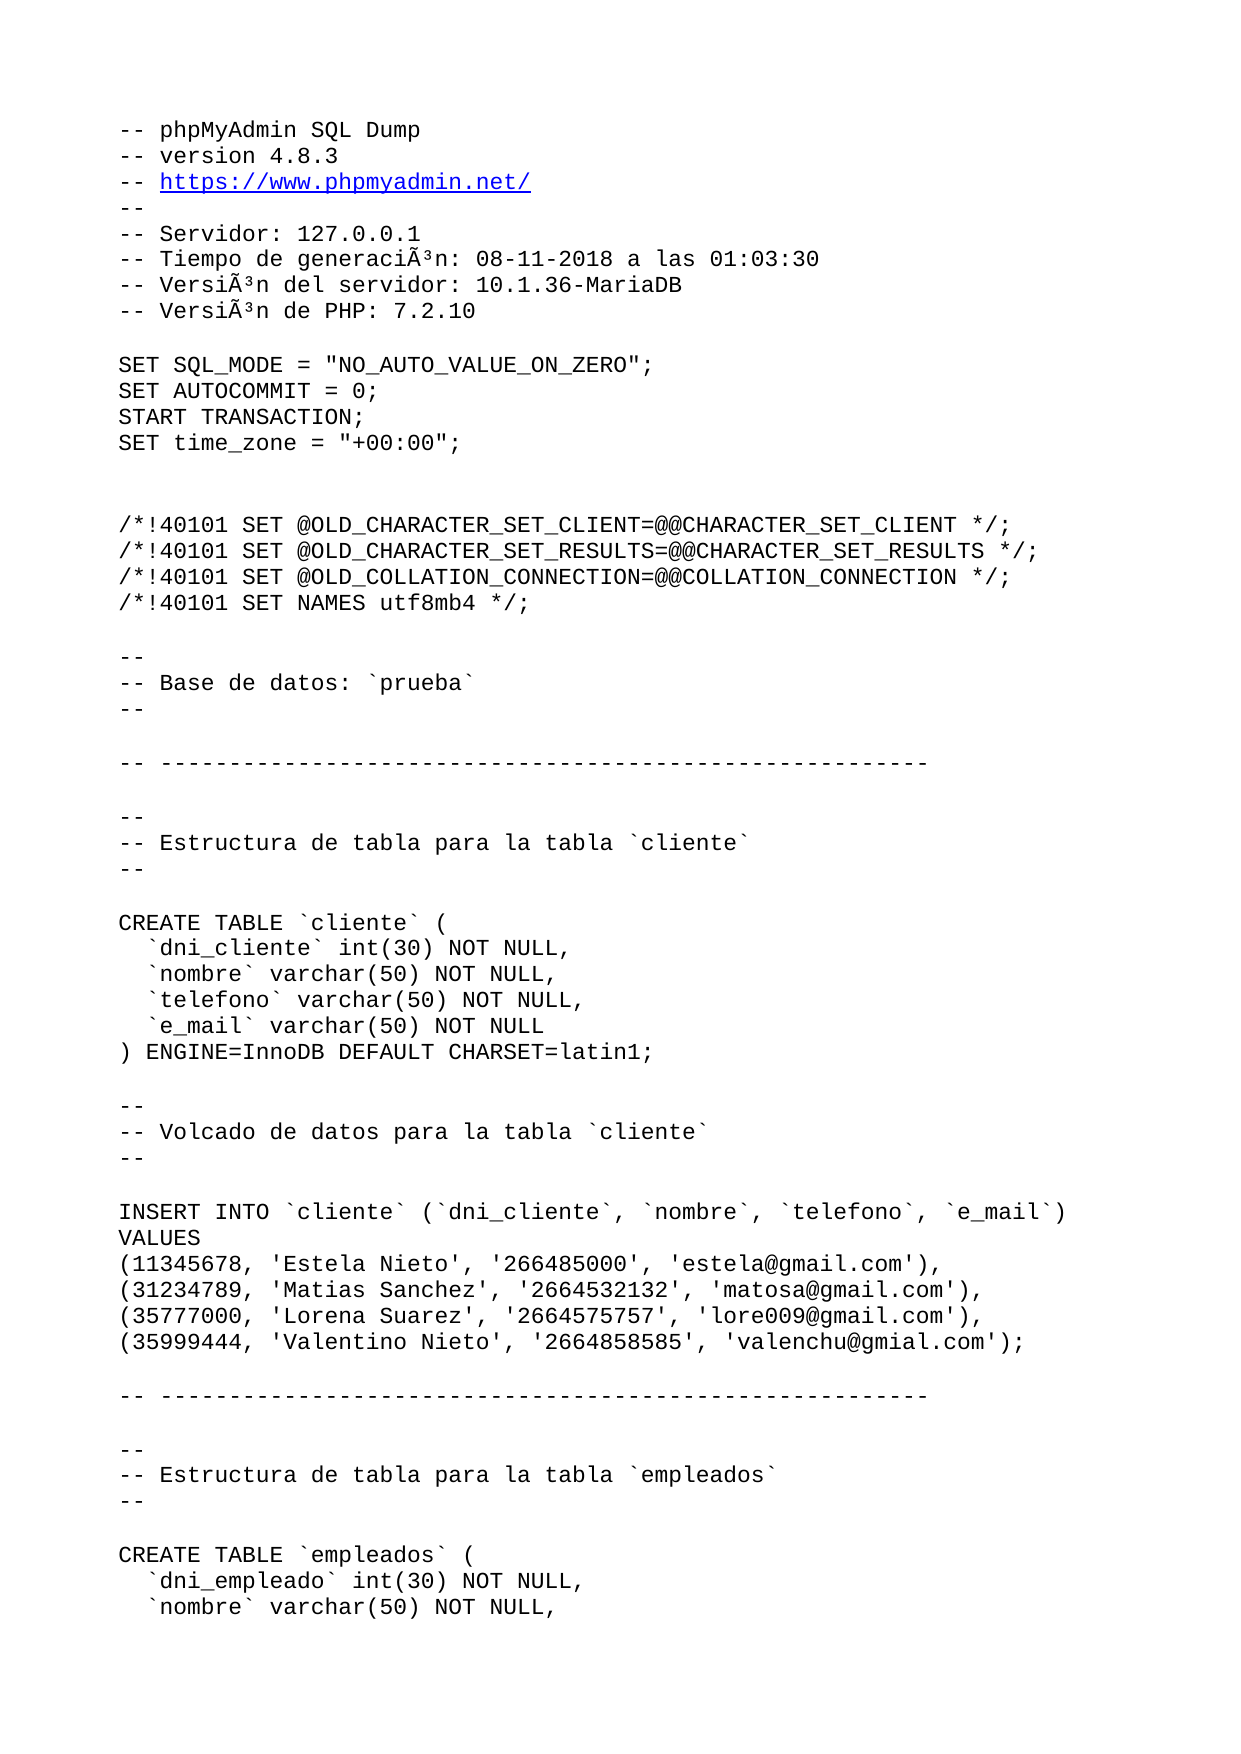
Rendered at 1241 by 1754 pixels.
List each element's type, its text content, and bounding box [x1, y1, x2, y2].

text (35777000, 'Lorena Suarez', '2664575757', 'lore009@gmail.com'), [118, 1304, 1122, 1330]
text SET SQL_MODE = "NO_AUTO_VALUE_ON_ZERO"; [118, 354, 1122, 379]
text -- https://www.phpmyadmin.net/ [118, 170, 1122, 196]
text CREATE TABLE `cliente` ( [118, 911, 1122, 937]
text -- VersiÃ³n del servidor: 10.1.36-MariaDB [118, 274, 1122, 300]
text INSERT INTO `cliente` (`dni_cliente`, `nombre`, `telefono`, `e_mail`) VALUES [118, 1200, 1122, 1252]
text -- [118, 697, 1122, 723]
text -- [118, 1146, 1122, 1172]
text CREATE TABLE `empleados` ( [118, 1544, 1122, 1570]
text (11345678, 'Estela Nieto', '266485000', 'estela@gmail.com'), [118, 1252, 1122, 1278]
text -- Volcado de datos para la tabla `cliente` [118, 1120, 1122, 1146]
text SET AUTOCOMMIT = 0; [118, 379, 1122, 406]
text `dni_empleado` int(30) NOT NULL, [118, 1570, 1122, 1596]
text `e_mail` varchar(50) NOT NULL [118, 1014, 1122, 1041]
text -- -------------------------------------------------------- [118, 1384, 1122, 1410]
text -- Base de datos: `prueba` [118, 671, 1122, 697]
text `nombre` varchar(50) NOT NULL, [118, 1596, 1122, 1622]
text -- version 4.8.3 [118, 144, 1122, 170]
text /*!40101 SET @OLD_CHARACTER_SET_RESULTS=@@CHARACTER_SET_RESULTS */; [118, 539, 1122, 565]
text -- VersiÃ³n de PHP: 7.2.10 [118, 300, 1122, 326]
text START TRANSACTION; [118, 406, 1122, 431]
text /*!40101 SET @OLD_CHARACTER_SET_CLIENT=@@CHARACTER_SET_CLIENT */; [118, 513, 1122, 539]
text /*!40101 SET NAMES utf8mb4 */; [118, 591, 1122, 617]
text -- [118, 1438, 1122, 1464]
text -- [118, 1094, 1122, 1120]
text `nombre` varchar(50) NOT NULL, [118, 963, 1122, 989]
text -- [118, 805, 1122, 831]
text `telefono` varchar(50) NOT NULL, [118, 989, 1122, 1014]
text -- [118, 645, 1122, 671]
text (35999444, 'Valentino Nieto', '2664858585', 'valenchu@gmial.com'); [118, 1330, 1122, 1356]
text -- [118, 857, 1122, 883]
text -- Estructura de tabla para la tabla `cliente` [118, 831, 1122, 857]
text -- Tiempo de generaciÃ³n: 08-11-2018 a las 01:03:30 [118, 248, 1122, 274]
text -- Servidor: 127.0.0.1 [118, 222, 1122, 248]
text /*!40101 SET @OLD_COLLATION_CONNECTION=@@COLLATION_CONNECTION */; [118, 565, 1122, 591]
text -- [118, 1490, 1122, 1516]
text ) ENGINE=InnoDB DEFAULT CHARSET=latin1; [118, 1041, 1122, 1066]
text -- Estructura de tabla para la tabla `empleados` [118, 1464, 1122, 1490]
text -- -------------------------------------------------------- [118, 751, 1122, 777]
text SET time_zone = "+00:00"; [118, 431, 1122, 457]
text -- [118, 196, 1122, 222]
text (31234789, 'Matias Sanchez', '2664532132', 'matosa@gmail.com'), [118, 1278, 1122, 1304]
text -- phpMyAdmin SQL Dump [118, 118, 1122, 144]
text `dni_cliente` int(30) NOT NULL, [118, 937, 1122, 963]
